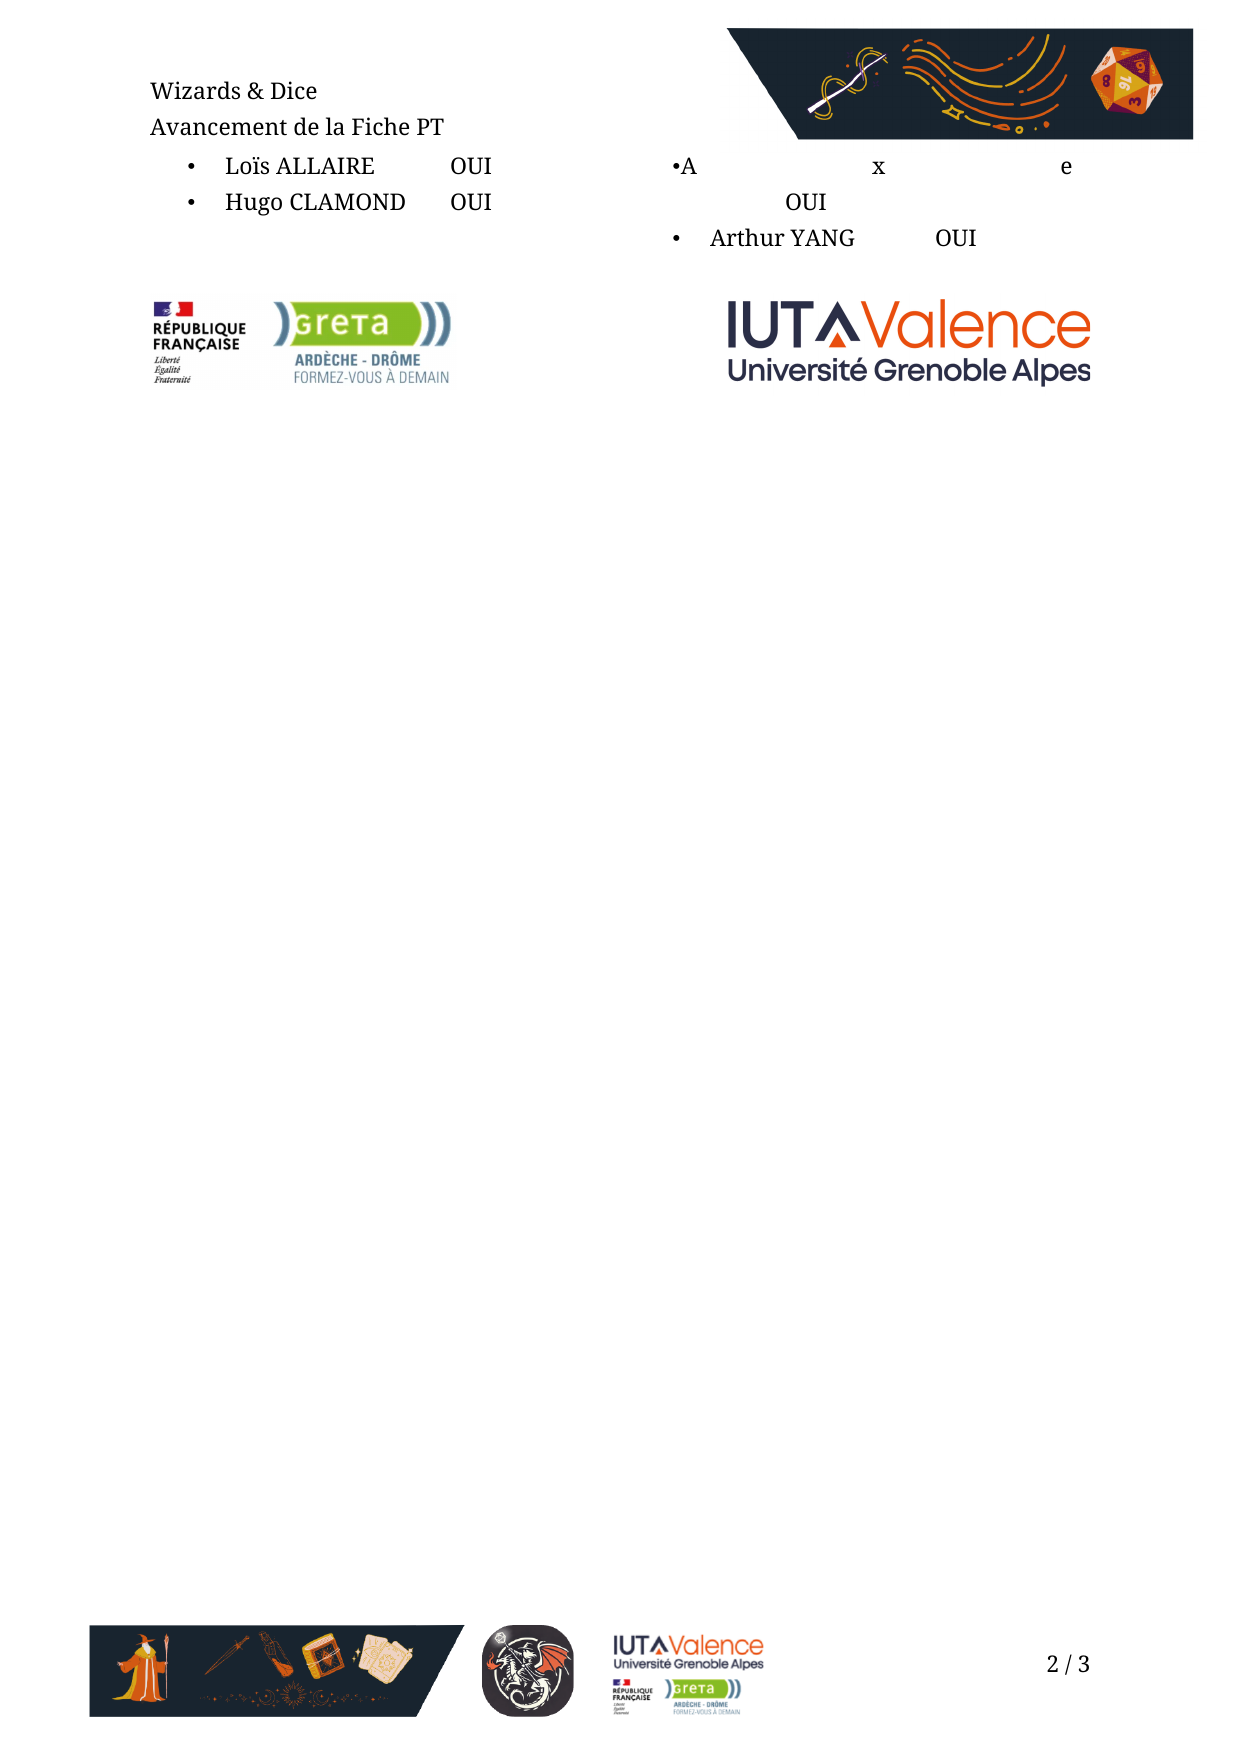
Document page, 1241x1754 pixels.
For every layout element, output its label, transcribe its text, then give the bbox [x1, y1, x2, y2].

picture [728, 293, 1091, 396]
list Arthur YANG OUI [672, 222, 1090, 253]
picture [720, 18, 1208, 153]
picture [81, 1614, 788, 1726]
list Axel MOURILLON OUI [672, 150, 1090, 217]
list Loïs ALLAIRE OUI [187, 150, 605, 181]
picture [150, 293, 457, 390]
list Hugo CLAMOND OUI [187, 186, 605, 217]
